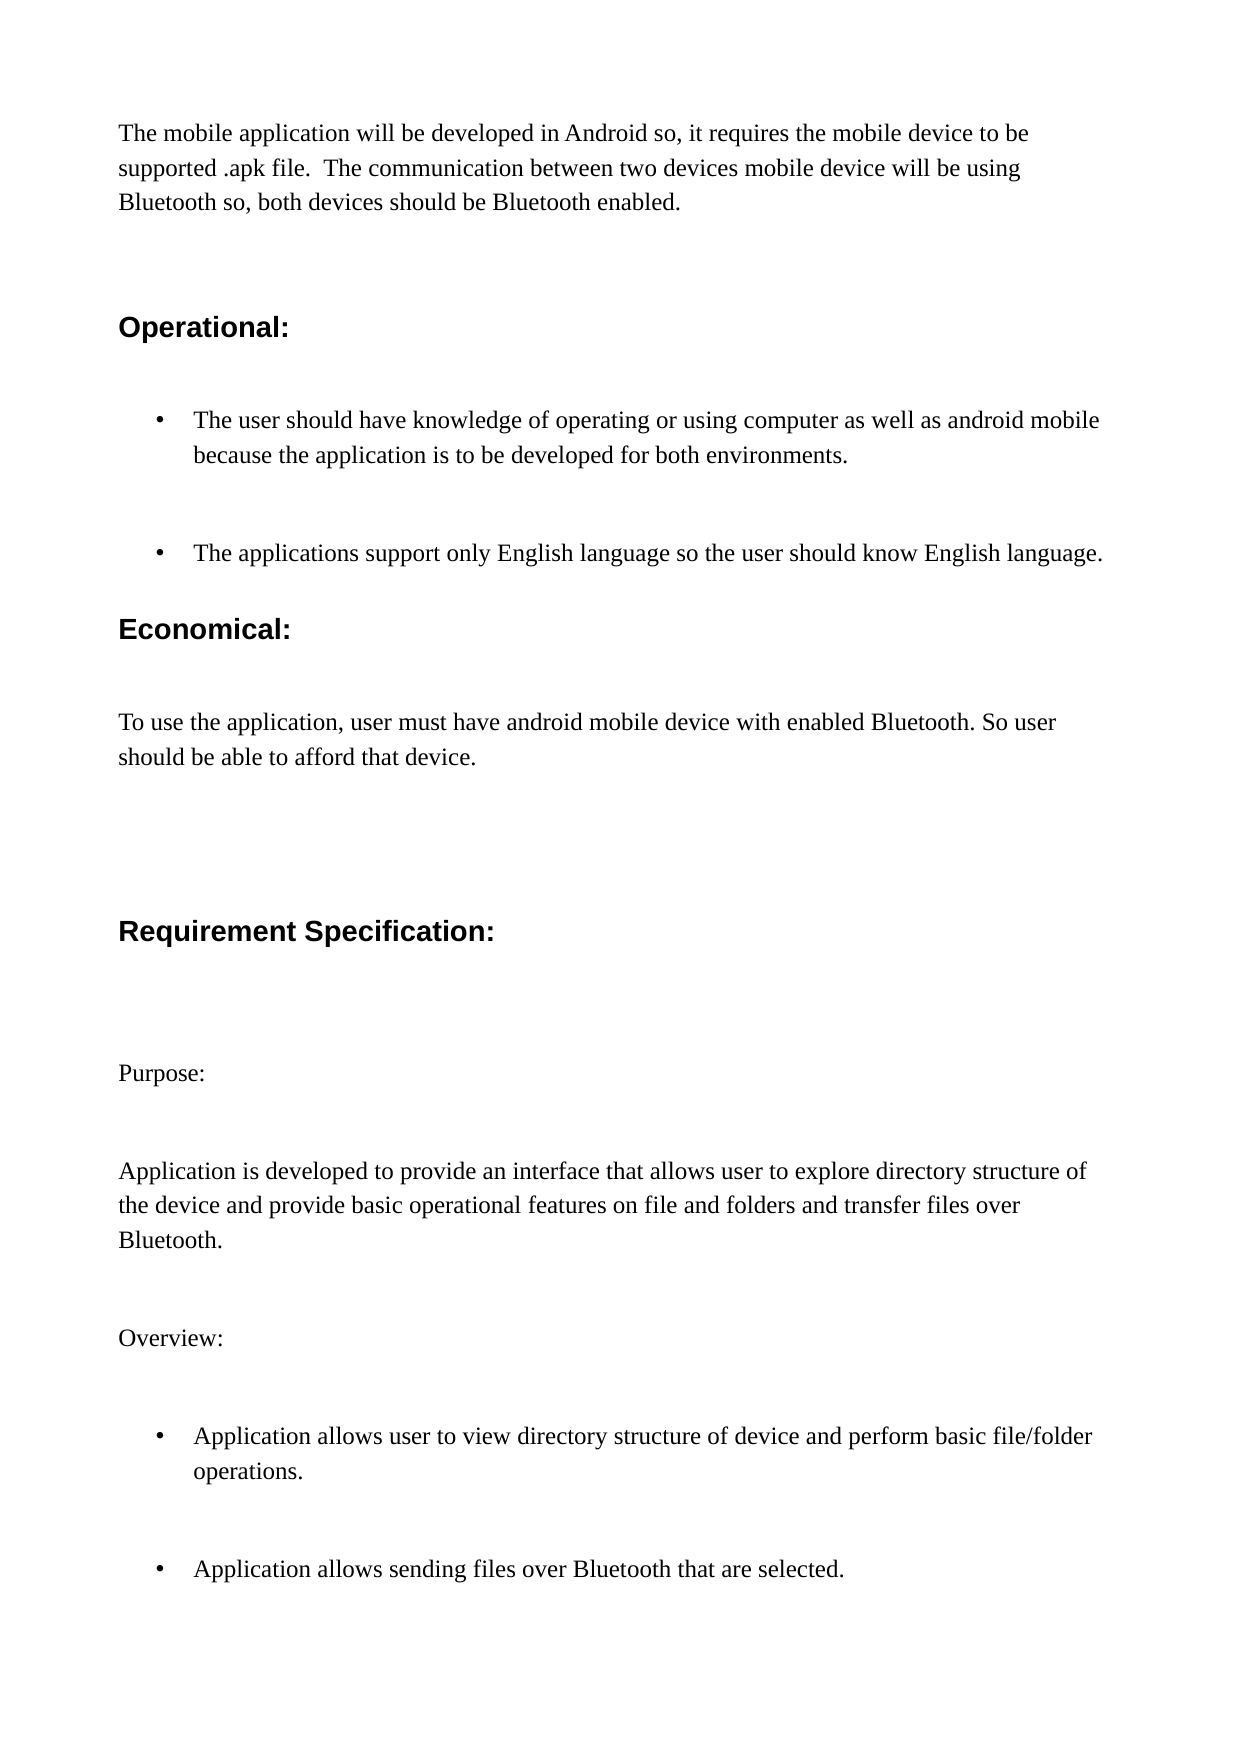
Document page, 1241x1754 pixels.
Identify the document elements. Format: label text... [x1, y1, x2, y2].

subtitle Operational: [118, 310, 1122, 344]
text The mobile application will be developed in Android so, it requires the mobile device to be supported .apk file. The communication between two devices mobile device will be using Bluetooth so, both devices should be Bluetooth enabled. [118, 118, 1122, 216]
text Overview: [118, 1323, 1122, 1352]
subtitle Economical: [118, 612, 1122, 646]
text To use the application, user must have android mobile device with enabled Bluetooth. So user should be able to afford that device. [118, 707, 1122, 770]
subtitle Requirement Specification: [118, 914, 1122, 947]
text Purpose: [118, 1058, 1122, 1087]
list Application allows user to view directory structure of device and perform basic file/folder operations. [156, 1421, 1122, 1484]
text Application is developed to provide an interface that allows user to explore directory structure of the device and provide basic operational features on file and folders and transfer files over Bluetooth. [118, 1156, 1122, 1254]
list The user should have knowledge of operating or using computer as well as android mobile because the application is to be developed for both environments. [156, 405, 1122, 468]
list The applications support only English language so the user should know English language. [156, 538, 1122, 567]
list Application allows sending files over Bluetooth that are selected. [156, 1554, 1122, 1583]
